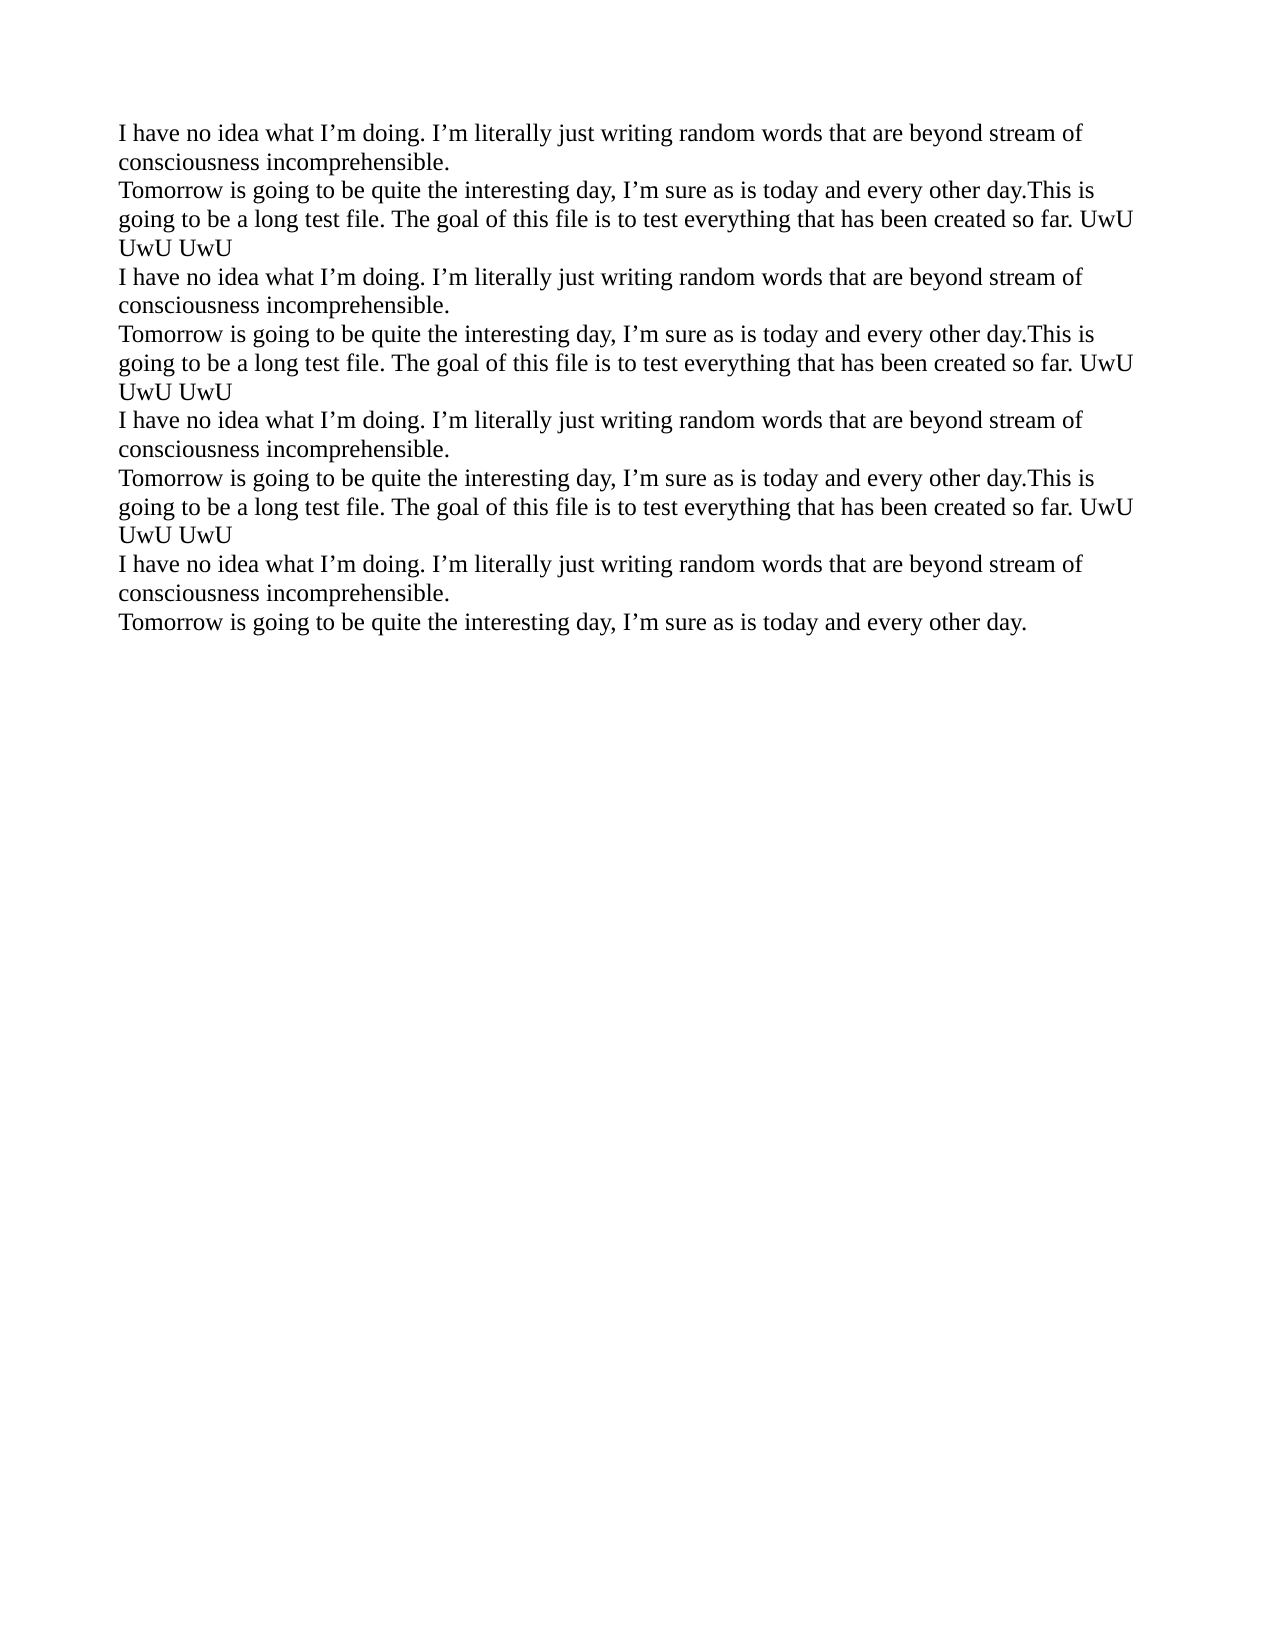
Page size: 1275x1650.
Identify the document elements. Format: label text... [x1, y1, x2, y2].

text I have no idea what I’m doing. I’m literally just writing random words that are beyond stream of consciousness incomprehensible. [118, 549, 1157, 607]
text Tomorrow is going to be quite the interesting day, I’m sure as is today and every other day.This is going to be a long test file. The goal of this file is to test everything that has been created so far. UwU UwU UwU [118, 319, 1157, 406]
text Tomorrow is going to be quite the interesting day, I’m sure as is today and every other day. [118, 607, 1157, 636]
text I have no idea what I’m doing. I’m literally just writing random words that are beyond stream of consciousness incomprehensible. [118, 406, 1157, 463]
text Tomorrow is going to be quite the interesting day, I’m sure as is today and every other day.This is going to be a long test file. The goal of this file is to test everything that has been created so far. UwU UwU UwU [118, 176, 1157, 262]
text I have no idea what I’m doing. I’m literally just writing random words that are beyond stream of consciousness incomprehensible. [118, 262, 1157, 319]
text Tomorrow is going to be quite the interesting day, I’m sure as is today and every other day.This is going to be a long test file. The goal of this file is to test everything that has been created so far. UwU UwU UwU [118, 463, 1157, 549]
text I have no idea what I’m doing. I’m literally just writing random words that are beyond stream of consciousness incomprehensible. [118, 118, 1157, 176]
